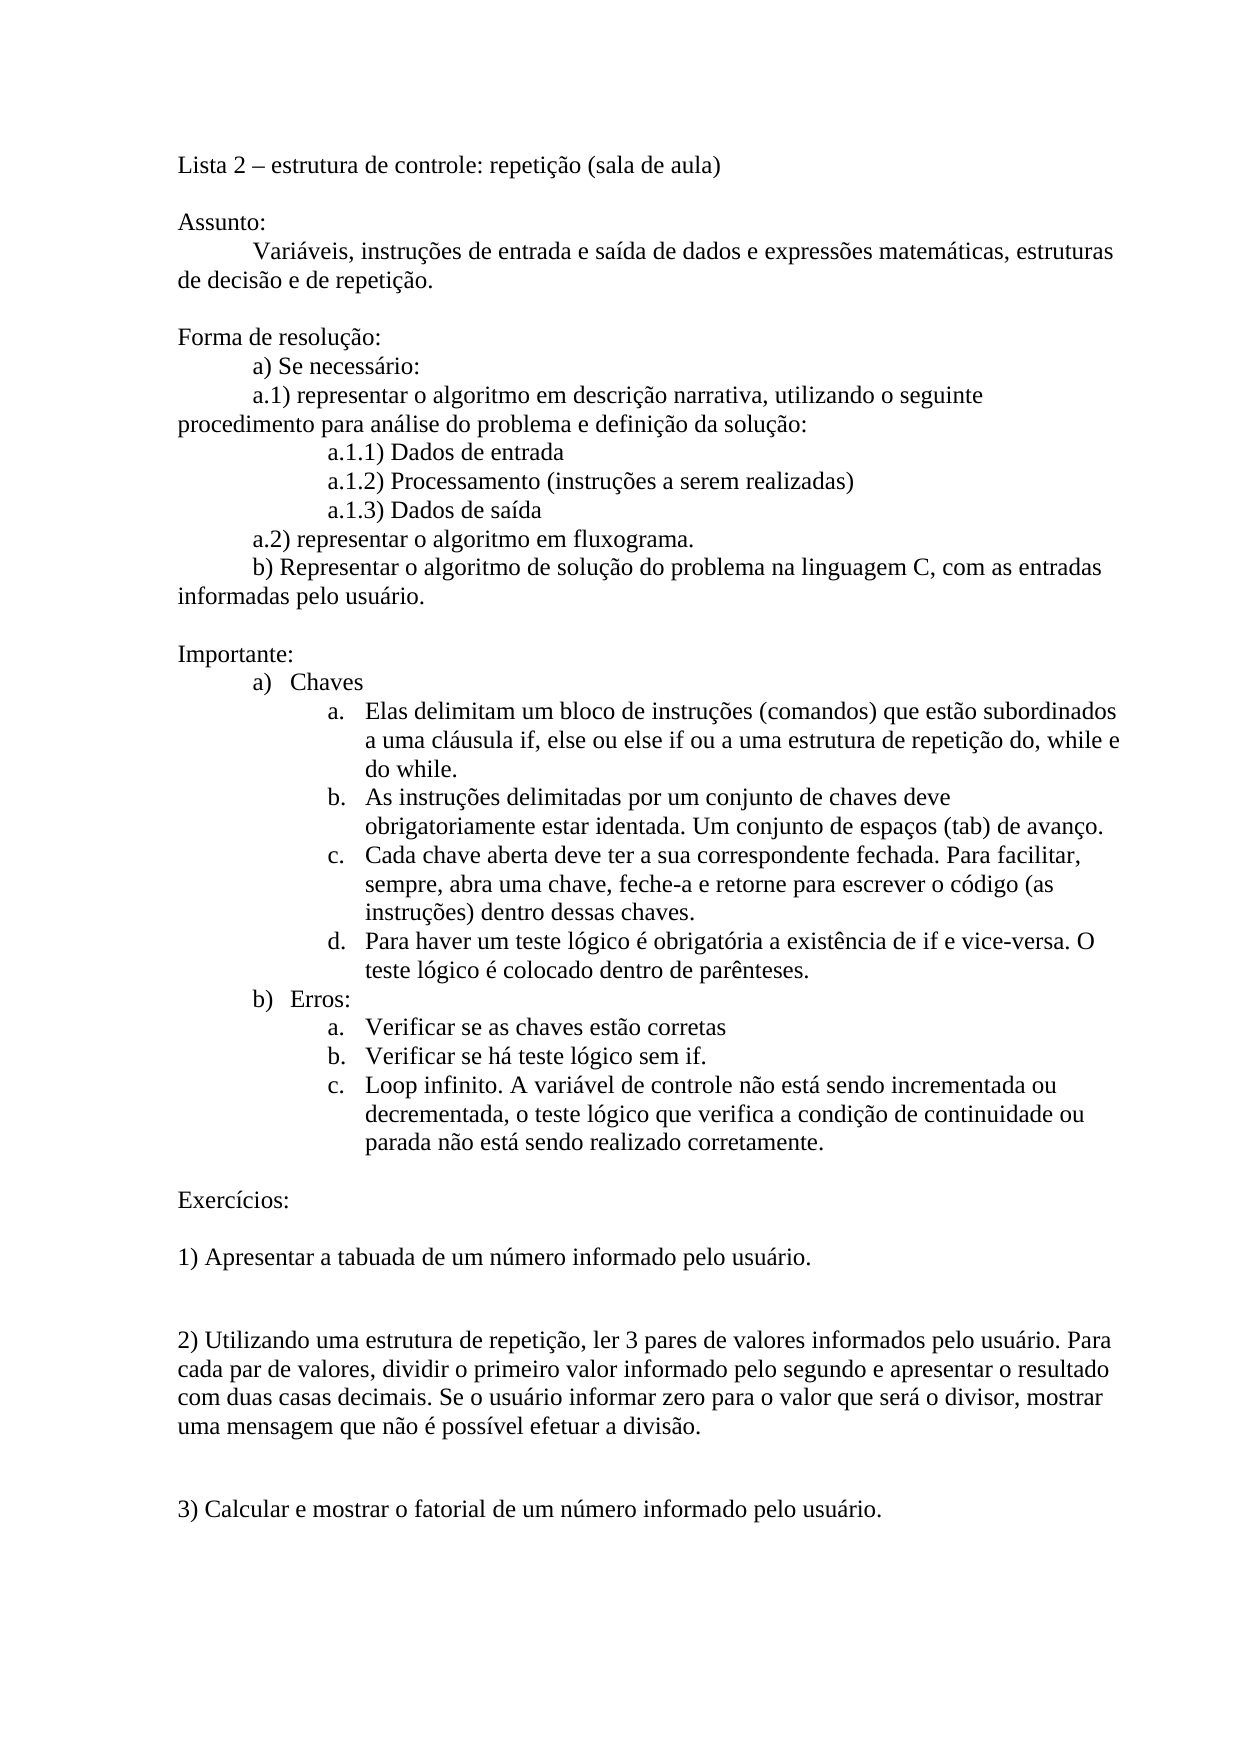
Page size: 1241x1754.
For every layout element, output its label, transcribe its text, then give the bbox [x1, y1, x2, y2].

text 2) Utilizando uma estrutura de repetição, ler 3 pares de valores informados pelo usuário. Para cada par de valores, dividir o primeiro valor informado pelo segundo e apresentar o resultado com duas casas decimais. Se o usuário informar zero para o valor que será o divisor, mostrar uma mensagem que não é possível efetuar a divisão. [177, 1325, 1122, 1440]
text Importante: [177, 639, 1122, 667]
text Variáveis, instruções de entrada e saída de dados e expressões matemáticas, estruturas de decisão e de repetição. [177, 236, 1122, 294]
text Forma de resolução: [177, 322, 1122, 351]
text Assunto: [177, 207, 1122, 236]
text a) Se necessário: [177, 351, 1122, 380]
list Chaves [252, 667, 1122, 696]
list Loop infinito. A variável de controle não está sendo incrementada ou decrementada, o teste lógico que verifica a condição de continuidade ou parada não está sendo realizado corretamente. [327, 1070, 1122, 1156]
text a.1.1) Dados de entrada [252, 437, 1122, 466]
list Erros: [252, 984, 1122, 1012]
list Verificar se há teste lógico sem if. [327, 1041, 1122, 1070]
list Cada chave aberta deve ter a sua correspondente fechada. Para facilitar, sempre, abra uma chave, feche-a e retorne para escrever o código (as instruções) dentro dessas chaves. [327, 840, 1122, 926]
text a.1) representar o algoritmo em descrição narrativa, utilizando o seguinte procedimento para análise do problema e definição da solução: [177, 380, 1122, 437]
text 3) Calcular e mostrar o fatorial de um número informado pelo usuário. [177, 1494, 1122, 1522]
text a.2) representar o algoritmo em fluxograma. [252, 524, 1122, 552]
list Verificar se as chaves estão corretas [327, 1012, 1122, 1041]
text a.1.3) Dados de saída [252, 495, 1122, 524]
text Lista 2 – estrutura de controle: repetição (sala de aula) [177, 150, 1122, 179]
list Elas delimitam um bloco de instruções (comandos) que estão subordinados a uma cláusula if, else ou else if ou a uma estrutura de repetição do, while e do while. [327, 696, 1122, 782]
text b) Representar o algoritmo de solução do problema na linguagem C, com as entradas informadas pelo usuário. [177, 552, 1122, 610]
text a.1.2) Processamento (instruções a serem realizadas) [252, 466, 1122, 495]
list Para haver um teste lógico é obrigatória a existência de if e vice-versa. O teste lógico é colocado dentro de parênteses. [327, 926, 1122, 984]
text 1) Apresentar a tabuada de um número informado pelo usuário. [177, 1242, 1122, 1271]
text Exercícios: [177, 1185, 1122, 1214]
list As instruções delimitadas por um conjunto de chaves deve obrigatoriamente estar identada. Um conjunto de espaços (tab) de avanço. [327, 782, 1122, 840]
